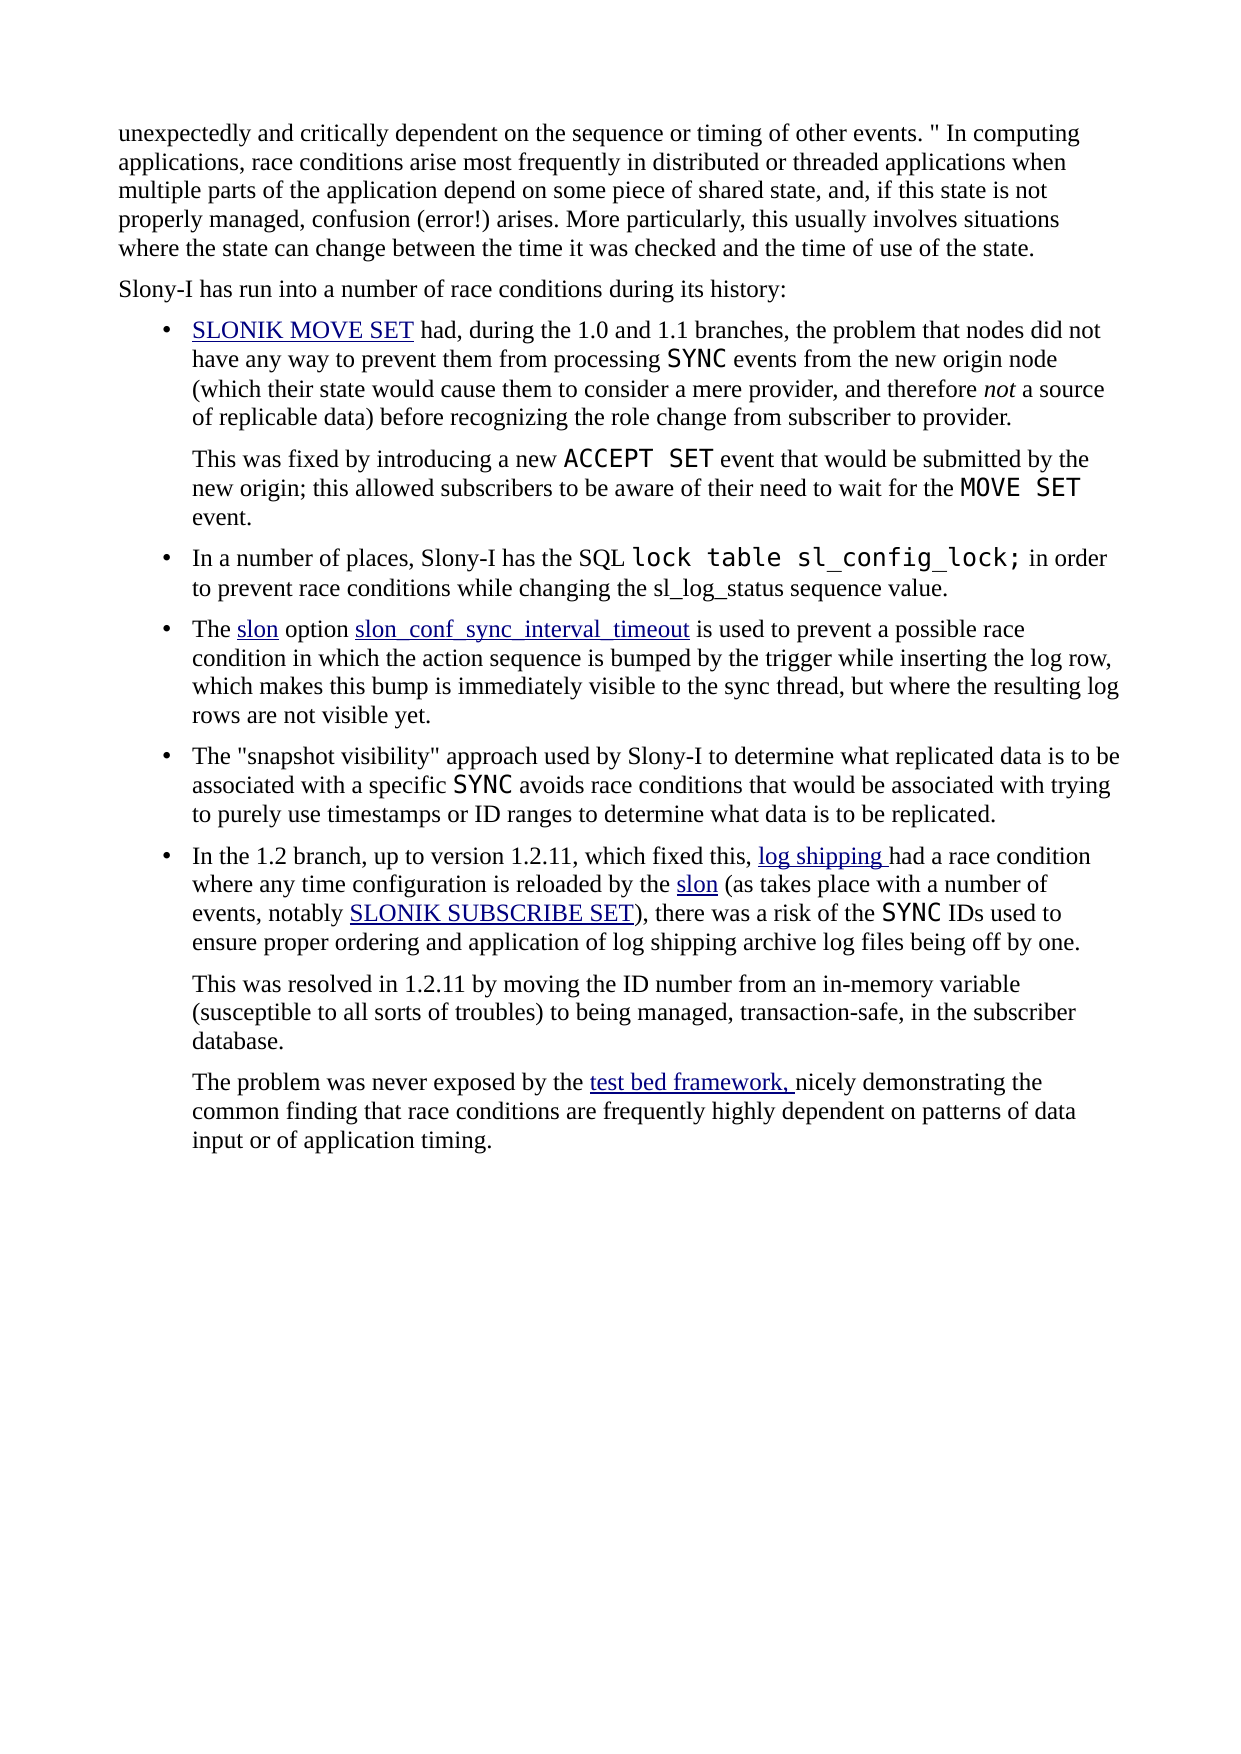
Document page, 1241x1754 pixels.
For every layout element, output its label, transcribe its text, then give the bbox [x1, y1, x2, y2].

list The "snapshot visibility" approach used by Slony-I to determine what replicated data is to be associated with a specific SYNC avoids race conditions that would be associated with trying to purely use timestamps or ID ranges to determine what data is to be replicated. [162, 741, 1122, 828]
list In the 1.2 branch, up to version 1.2.11, which fixed this, log shipping had a race condition where any time configuration is reloaded by the slon (as takes place with a number of events, notably SLONIK SUBSCRIBE SET), there was a risk of the SYNC IDs used to ensure proper ordering and application of log shipping archive log files being off by one. [162, 841, 1122, 956]
list This was resolved in 1.2.11 by moving the ID number from an in-memory variable (susceptible to all sorts of troubles) to being managed, transaction-safe, in the subscriber database. [162, 969, 1122, 1055]
list In a number of places, Slony-I has the SQL lock table sl_config_lock; in order to prevent race conditions while changing the sl_log_status sequence value. [162, 543, 1122, 601]
list SLONIK MOVE SET had, during the 1.0 and 1.1 branches, the problem that nodes did not have any way to prevent them from processing SYNC events from the new origin node (which their state would cause them to consider a mere provider, and therefore not a source of replicable data) before recognizing the role change from subscriber to provider. [162, 316, 1122, 431]
text Slony-I has run into a number of race conditions during its history: [118, 274, 1122, 303]
list The slon option slon_conf_sync_interval_timeout is used to prevent a possible race condition in which the action sequence is bumped by the trigger while inserting the log row, which makes this bump is immediately visible to the sync thread, but where the resulting log rows are not visible yet. [162, 614, 1122, 729]
list The problem was never exposed by the test bed framework, nicely demonstrating the common finding that race conditions are frequently highly dependent on patterns of data input or of application timing. [162, 1067, 1122, 1154]
list This was fixed by introducing a new ACCEPT SET event that would be submitted by the new origin; this allowed subscribers to be aware of their need to wait for the MOVE SET event. [162, 444, 1122, 531]
text unexpectedly and critically dependent on the sequence or timing of other events. " In computing applications, race conditions arise most frequently in distributed or threaded applications when multiple parts of the application depend on some piece of shared state, and, if this state is not properly managed, confusion (error!) arises. More particularly, this usually involves situations where the state can change between the time it was checked and the time of use of the state. [118, 118, 1122, 262]
